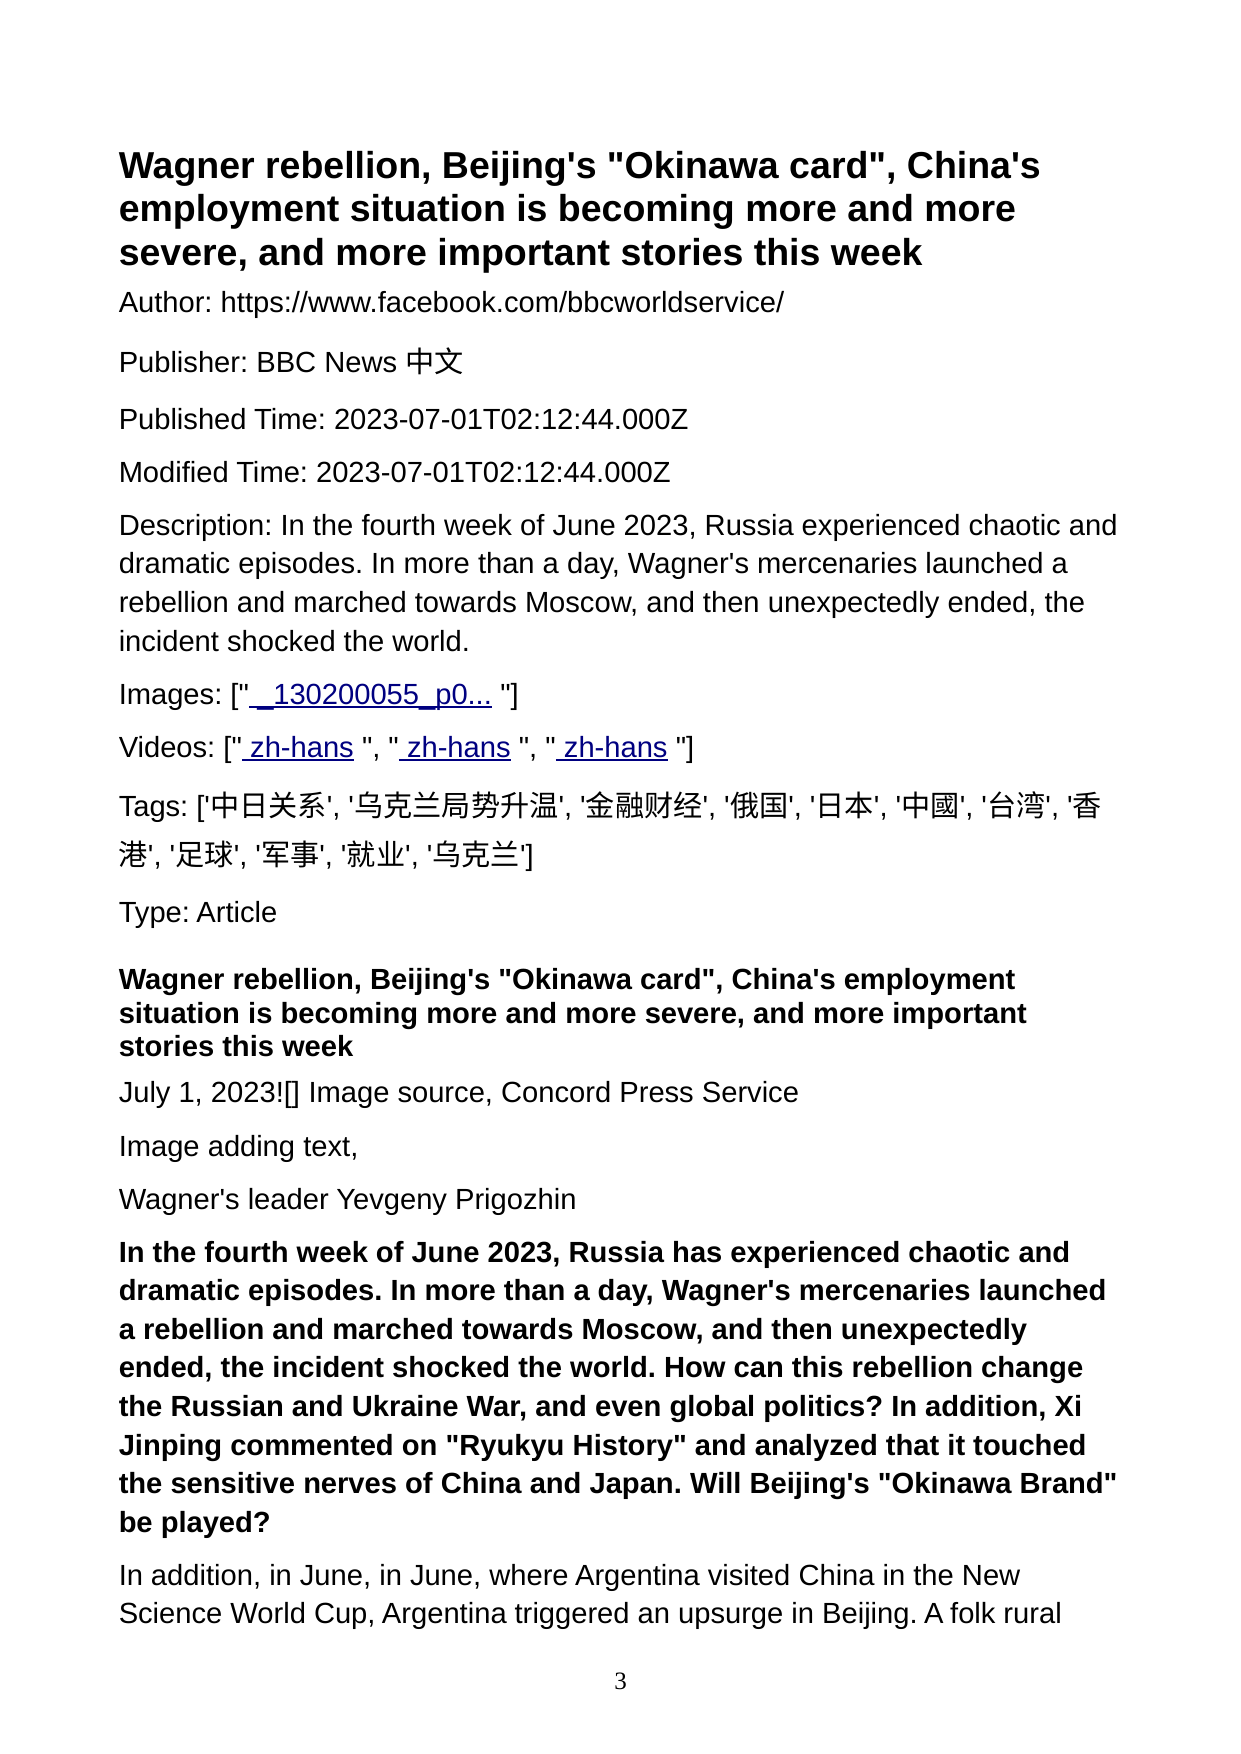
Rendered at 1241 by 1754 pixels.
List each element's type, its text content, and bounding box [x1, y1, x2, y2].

text Description: In the fourth week of June 2023, Russia experienced chaotic and dramatic episodes. In more than a day, Wagner's mercenaries launched a rebellion and marched towards Moscow, and then unexpectedly ended, the incident shocked the world. [118, 508, 1122, 657]
text Tags: ['中日关系', '乌克兰局势升温', '金融财经', '俄国', '日本', '中國', '台湾', '香港', '足球', '军事', '就业', '乌克兰'] [118, 783, 1122, 874]
text Type: Article [118, 894, 1122, 928]
text Published Time: 2023-07-01T02:12:44.000Z [118, 402, 1122, 435]
text Modified Time: 2023-07-01T02:12:44.000Z [118, 455, 1122, 488]
text Author: https://www.facebook.com/bbcworldservice/ [118, 285, 1122, 319]
text In the fourth week of June 2023, Russia has experienced chaotic and dramatic episodes. In more than a day, Wagner's mercenaries launched a rebellion and marched towards Moscow, and then unexpectedly ended, the incident shocked the world. How can this rebellion change the Russian and Ukraine War, and even global politics? In addition, Xi Jinping commented on "Ryukyu History" and analyzed that it touched the sensitive nerves of China and Japan. Will Beijing's "Okinawa Brand" be played? [118, 1235, 1122, 1538]
text Images: [" _130200055_p0... "] [118, 677, 1122, 710]
text Publisher: BBC News 中文 [118, 338, 1122, 381]
text July 1, 2023![] Image source, Concord Press Service [118, 1075, 1122, 1109]
text Wagner's leader Yevgeny Prigozhin [118, 1182, 1122, 1215]
subtitle Wagner rebellion, Beijing's "Okinawa card", China's employment situation is becoming more and more severe, and more important stories this week [118, 143, 1122, 273]
subtitle Wagner rebellion, Beijing's "Okinawa card", China's employment situation is becoming more and more severe, and more important stories this week [118, 962, 1122, 1063]
text Image adding text, [118, 1128, 1122, 1162]
text In addition, in June, in June, where Argentina visited China in the New Science World Cup, Argentina triggered an upsurge in Beijing. A folk rural [118, 1558, 1122, 1630]
text Videos: [" zh-hans ", " zh-hans ", " zh-hans "] [118, 730, 1122, 763]
